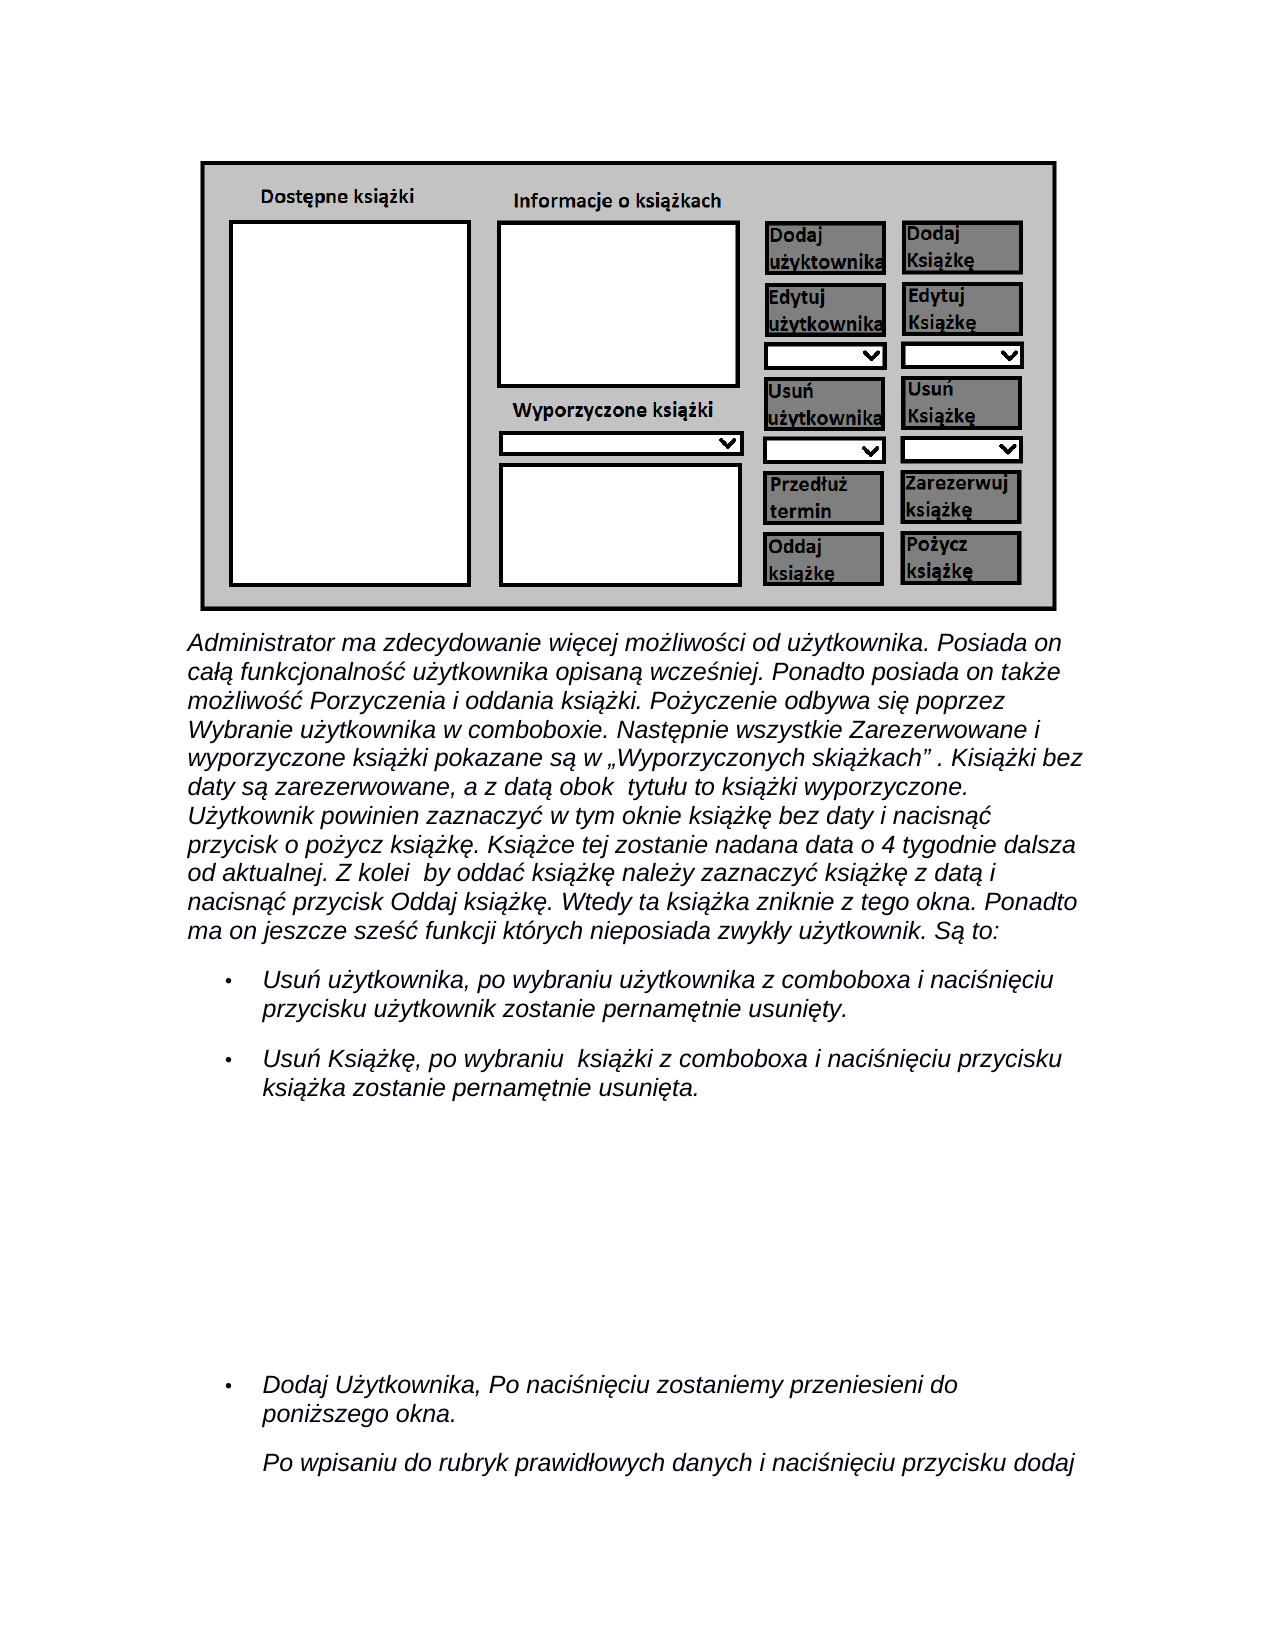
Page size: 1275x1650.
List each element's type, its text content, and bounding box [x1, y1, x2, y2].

list Po wpisaniu do rubryk prawidłowych danych i naciśnięciu przycisku dodaj [225, 1449, 1087, 1478]
list Dodaj Użytkownika, Po naciśnięciu zostaniemy przeniesieni do poniższego okna. [225, 1371, 1087, 1428]
list Usuń użytkownika, po wybraniu użytkownika z comboboxa i naciśnięciu przycisku użytkownik zostanie pernamętnie usunięty. [225, 966, 1087, 1023]
text Administrator ma zdecydowanie więcej możliwości od użytkownika. Posiada on całą funkcjonalność użytkownika opisaną wcześniej. Ponadto posiada on także możliwość Porzyczenia i oddania książki. Pożyczenie odbywa się poprzez Wybranie użytkownika w comboboxie. Następnie wszystkie Zarezerwowane i wyporzyczone książki pokazane są w „Wyporzyczonych skiążkach” . Kisiążki bez daty są zarezerwowane, a z datą obok tytułu to książki wyporzyczone. Użytkownik powinien zaznaczyć w tym oknie książkę bez daty i nacisnąć przycisk o pożycz książkę. Książce tej zostanie nadana data o 4 tygodnie dalsza od aktualnej. Z kolei by oddać książkę należy zaznaczyć książkę z datą i nacisnąć przycisk Oddaj książkę. Wtedy ta książka zniknie z tego okna. Ponadto ma on jeszcze sześć funkcji których nieposiada zwykły użytkownik. Są to: [187, 629, 1087, 945]
picture [187, 150, 1088, 629]
list Usuń Książkę, po wybraniu książki z comboboxa i naciśnięciu przycisku książka zostanie pernamętnie usunięta. [225, 1044, 1087, 1102]
